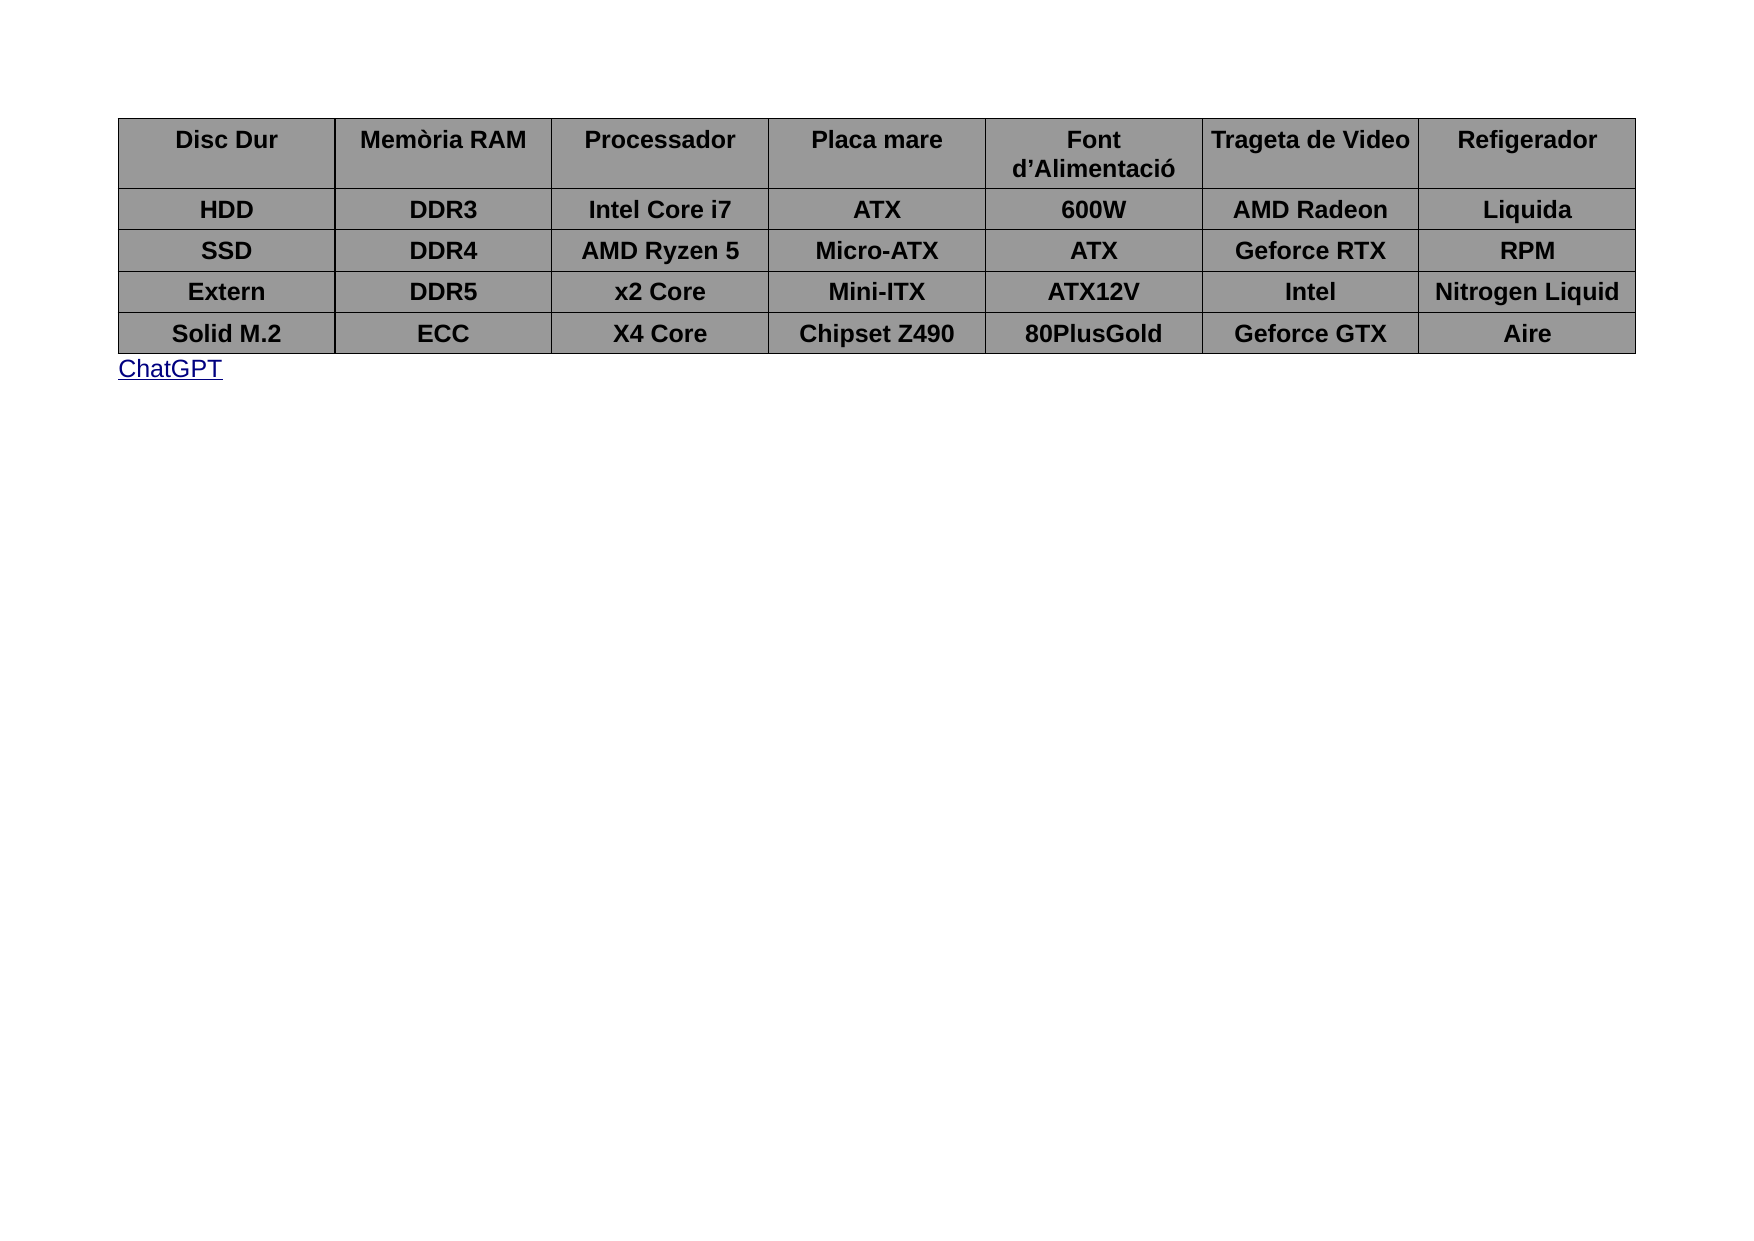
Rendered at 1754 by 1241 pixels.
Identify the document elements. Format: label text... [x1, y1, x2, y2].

table_cell Intel [1203, 272, 1418, 312]
table_cell x2 Core [552, 272, 768, 312]
table_cell Solid M.2 [119, 313, 334, 353]
table_header Placa mare [769, 119, 985, 188]
table_cell HDD [119, 189, 334, 229]
table_cell Nitrogen Liquid [1419, 272, 1635, 312]
table_cell Liquida [1419, 189, 1635, 229]
table_header Disc Dur [119, 119, 334, 188]
table_cell ECC [336, 313, 551, 353]
table_cell Intel Core i7 [552, 189, 768, 229]
table_cell RPM [1419, 230, 1635, 271]
table_cell Chipset Z490 [769, 313, 985, 353]
table_cell ATX12V [986, 272, 1202, 312]
table_header Memòria RAM [336, 119, 551, 188]
table_cell 600W [986, 189, 1202, 229]
table_cell DDR3 [336, 189, 551, 229]
table_header Refigerador [1419, 119, 1635, 188]
table_cell DDR5 [336, 272, 551, 312]
table_cell AMD Ryzen 5 [552, 230, 768, 271]
table_cell ATX [986, 230, 1202, 271]
table_header Processador [552, 119, 768, 188]
table_cell X4 Core [552, 313, 768, 353]
table_cell ATX [769, 189, 985, 229]
table_cell DDR4 [336, 230, 551, 271]
table_cell Aire [1419, 313, 1635, 353]
table_cell Extern [119, 272, 334, 312]
table_cell AMD Radeon [1203, 189, 1418, 229]
table_cell Micro-ATX [769, 230, 985, 271]
table_cell Geforce GTX [1203, 313, 1418, 353]
text ChatGPT [118, 354, 1636, 383]
table_header Font d’Alimentació [986, 119, 1202, 188]
table_cell Mini-ITX [769, 272, 985, 312]
table_cell Geforce RTX [1203, 230, 1418, 271]
table_header Trageta de Video [1203, 119, 1418, 188]
table_cell SSD [119, 230, 334, 271]
table_cell 80PlusGold [986, 313, 1202, 353]
